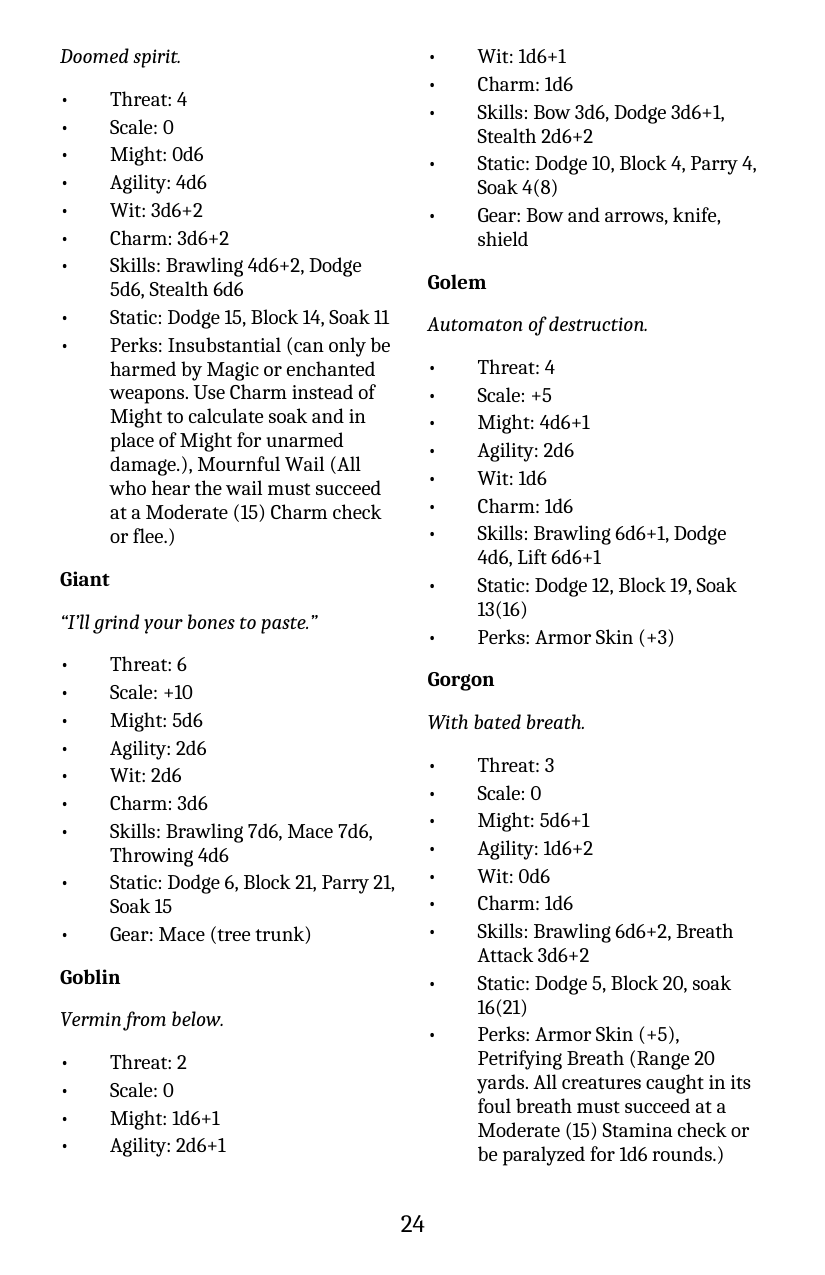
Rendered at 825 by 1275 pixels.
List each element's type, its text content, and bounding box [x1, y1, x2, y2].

list Charm: 1d6 [427, 892, 765, 916]
list Static: Dodge 5, Block 20, soak 16(21) [427, 971, 765, 1019]
list Charm: 1d6 [427, 73, 765, 97]
list Gear: Mace (tree trunk) [60, 923, 397, 947]
list Scale: +5 [427, 383, 765, 407]
text Goblin [60, 965, 397, 989]
list Might: 4d6+1 [427, 411, 765, 435]
text Golem [427, 270, 765, 294]
list Agility: 1d6+2 [427, 837, 765, 861]
list Might: 0d6 [60, 143, 397, 167]
list Might: 5d6+1 [427, 809, 765, 833]
list Threat: 2 [60, 1051, 397, 1075]
list Perks: Armor Skin (+3) [427, 625, 765, 649]
list Threat: 4 [60, 88, 397, 112]
list Skills: Brawling 7d6, Mace 7d6, Throwing 4d6 [60, 819, 397, 867]
list Skills: Brawling 6d6+2, Breath Attack 3d6+2 [427, 920, 765, 968]
list Agility: 2d6 [427, 439, 765, 463]
text Doomed spirit. [60, 45, 397, 69]
list Might: 5d6 [60, 708, 397, 732]
list Skills: Bow 3d6, Dodge 3d6+1, Stealth 2d6+2 [427, 100, 765, 148]
list Might: 1d6+1 [60, 1106, 397, 1130]
list Charm: 3d6+2 [60, 226, 397, 250]
list Scale: 0 [427, 781, 765, 805]
list Scale: 0 [60, 115, 397, 139]
text Automaton of destruction. [427, 313, 765, 337]
list Static: Dodge 6, Block 21, Parry 21, Soak 15 [60, 871, 397, 919]
text Giant [60, 568, 397, 592]
list Charm: 1d6 [427, 494, 765, 518]
list Gear: Bow and arrows, knife, shield [427, 204, 765, 252]
list Scale: +10 [60, 681, 397, 705]
list Perks: Armor Skin (+5), Petrifying Breath (Range 20 yards. All creatures caught in its foul breath must succeed at a Moderate (15) Stamina check or be paralyzed for 1d6 rounds.) [427, 1023, 765, 1167]
text Vermin from below. [60, 1008, 397, 1032]
list Threat: 4 [427, 356, 765, 380]
list Static: Dodge 10, Block 4, Parry 4, Soak 4(8) [427, 152, 765, 200]
list Threat: 3 [427, 753, 765, 777]
list Agility: 2d6 [60, 736, 397, 760]
list Skills: Brawling 6d6+1, Dodge 4d6, Lift 6d6+1 [427, 522, 765, 570]
text Gorgon [427, 668, 765, 692]
list Wit: 1d6+1 [427, 45, 765, 69]
text With bated breath. [427, 711, 765, 735]
list Static: Dodge 15, Block 14, Soak 11 [60, 306, 397, 329]
list Agility: 4d6 [60, 171, 397, 195]
list Threat: 6 [60, 653, 397, 677]
list Wit: 2d6 [60, 764, 397, 788]
list Agility: 2d6+1 [60, 1134, 397, 1158]
list Wit: 1d6 [427, 467, 765, 491]
list Perks: Insubstantial (can only be harmed by Magic or enchanted weapons. Use Charm instead of Might to calculate soak and in place of Might for unarmed damage.), Mournful Wail (All who hear the wail must succeed at a Moderate (15) Charm check or flee.) [60, 333, 397, 549]
list Wit: 0d6 [427, 864, 765, 888]
list Scale: 0 [60, 1078, 397, 1102]
list Static: Dodge 12, Block 19, Soak 13(16) [427, 574, 765, 622]
text “I’ll grind your bones to paste.” [60, 610, 397, 634]
list Wit: 3d6+2 [60, 198, 397, 222]
list Skills: Brawling 4d6+2, Dodge 5d6, Stealth 6d6 [60, 254, 397, 302]
list Charm: 3d6 [60, 792, 397, 816]
